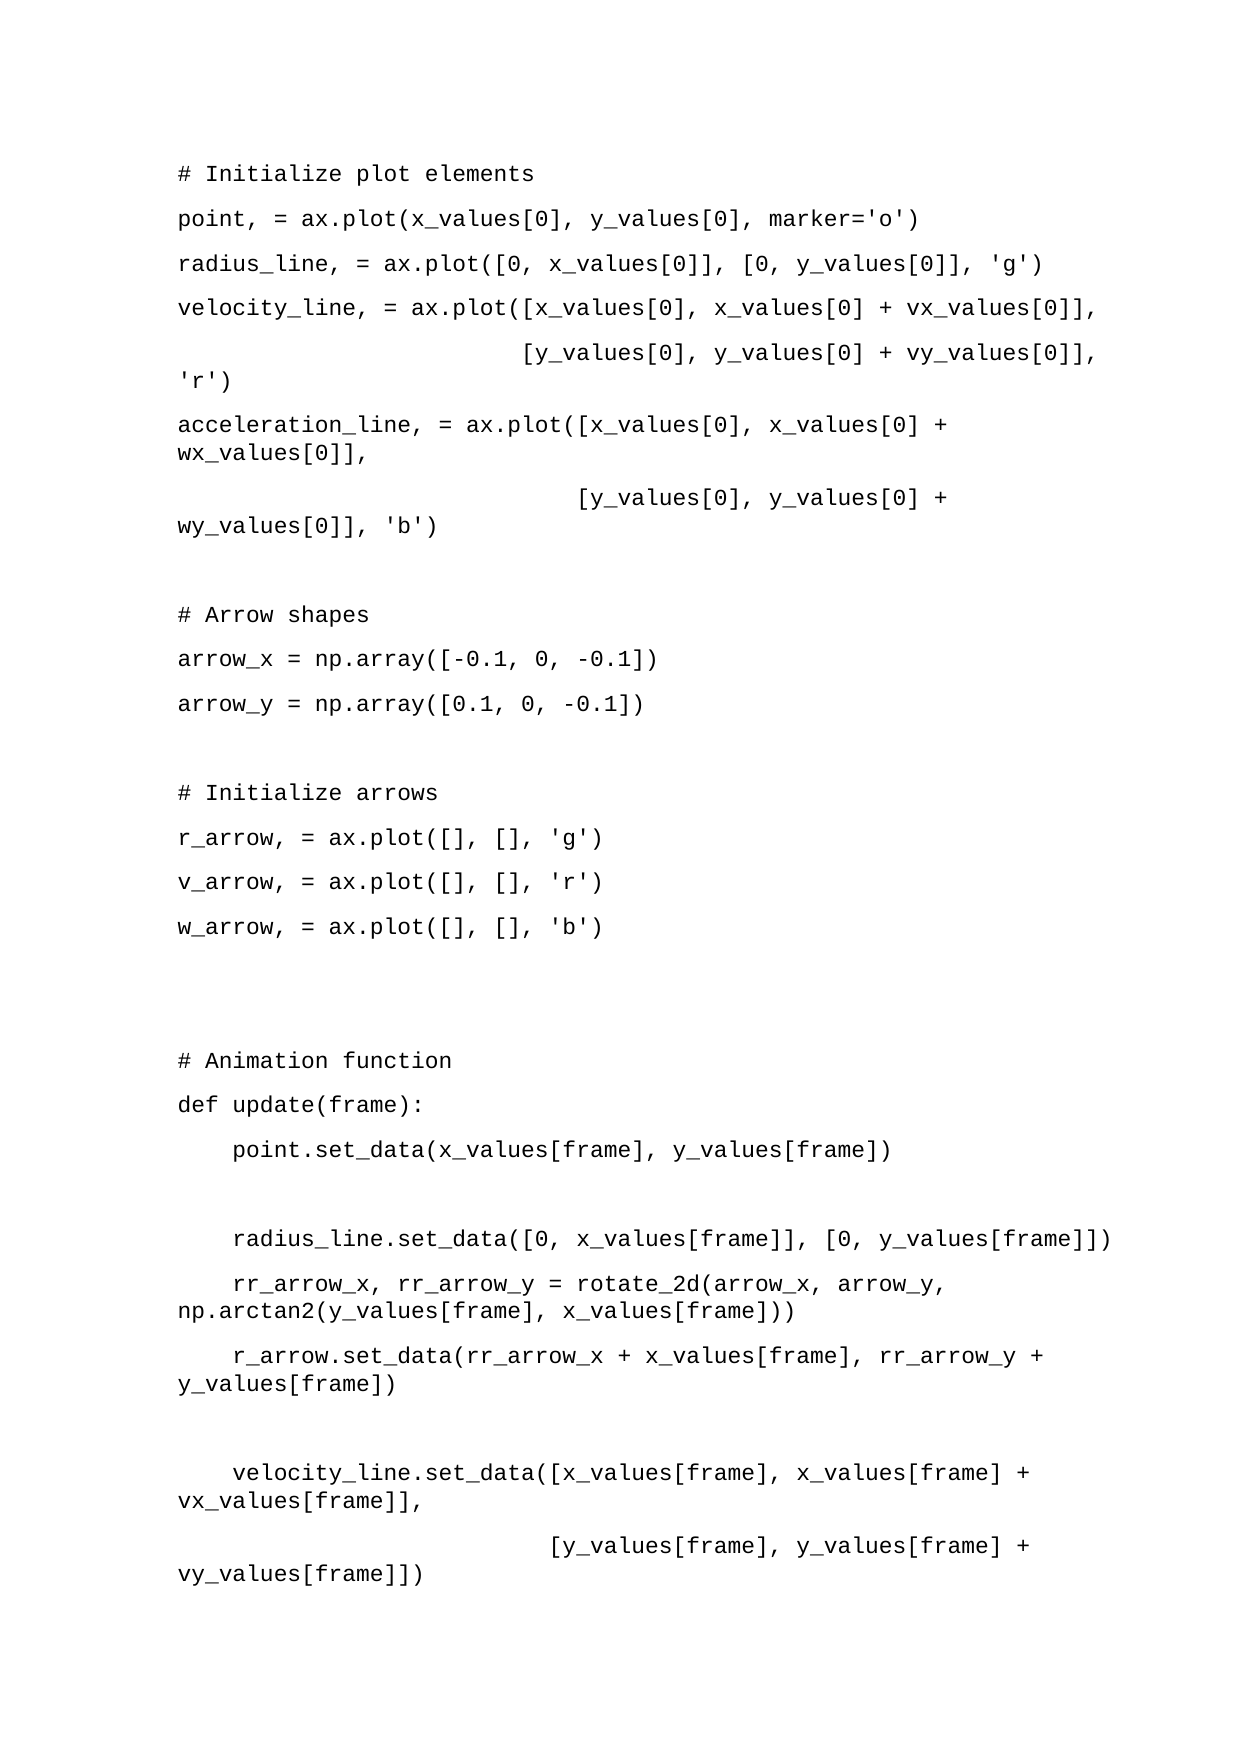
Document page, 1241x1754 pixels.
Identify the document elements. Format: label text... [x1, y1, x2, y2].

text def update(frame): [177, 1093, 1152, 1119]
text radius_line.set_data([0, x_values[frame]], [0, y_values[frame]]) [177, 1227, 1152, 1253]
text v_arrow, = ax.plot([], [], 'r') [177, 871, 1152, 897]
text point.set_data(x_values[frame], y_values[frame]) [177, 1138, 1152, 1164]
text arrow_x = np.array([-0.1, 0, -0.1]) [177, 648, 1152, 674]
text velocity_line.set_data([x_values[frame], x_values[frame] + vx_values[frame]], [177, 1461, 1152, 1515]
text radius_line, = ax.plot([0, x_values[0]], [0, y_values[0]], 'g') [177, 252, 1152, 278]
text # Initialize arrows [177, 781, 1152, 807]
text # Arrow shapes [177, 603, 1152, 629]
text w_arrow, = ax.plot([], [], 'b') [177, 915, 1152, 941]
text [y_values[frame], y_values[frame] + vy_values[frame]]) [177, 1534, 1152, 1588]
text [y_values[0], y_values[0] + wy_values[0]], 'b') [177, 486, 1152, 540]
text arrow_y = np.array([0.1, 0, -0.1]) [177, 692, 1152, 718]
text r_arrow, = ax.plot([], [], 'g') [177, 826, 1152, 852]
text point, = ax.plot(x_values[0], y_values[0], marker='o') [177, 207, 1152, 233]
text velocity_line, = ax.plot([x_values[0], x_values[0] + vx_values[0]], [177, 296, 1152, 322]
text r_arrow.set_data(rr_arrow_x + x_values[frame], rr_arrow_y + y_values[frame]) [177, 1344, 1152, 1398]
text [y_values[0], y_values[0] + vy_values[0]], 'r') [177, 341, 1152, 395]
text acceleration_line, = ax.plot([x_values[0], x_values[0] + wx_values[0]], [177, 413, 1152, 467]
text # Initialize plot elements [177, 163, 1152, 189]
text rr_arrow_x, rr_arrow_y = rotate_2d(arrow_x, arrow_y, np.arctan2(y_values[frame], x_values[frame])) [177, 1272, 1152, 1326]
text # Animation function [177, 1049, 1152, 1075]
